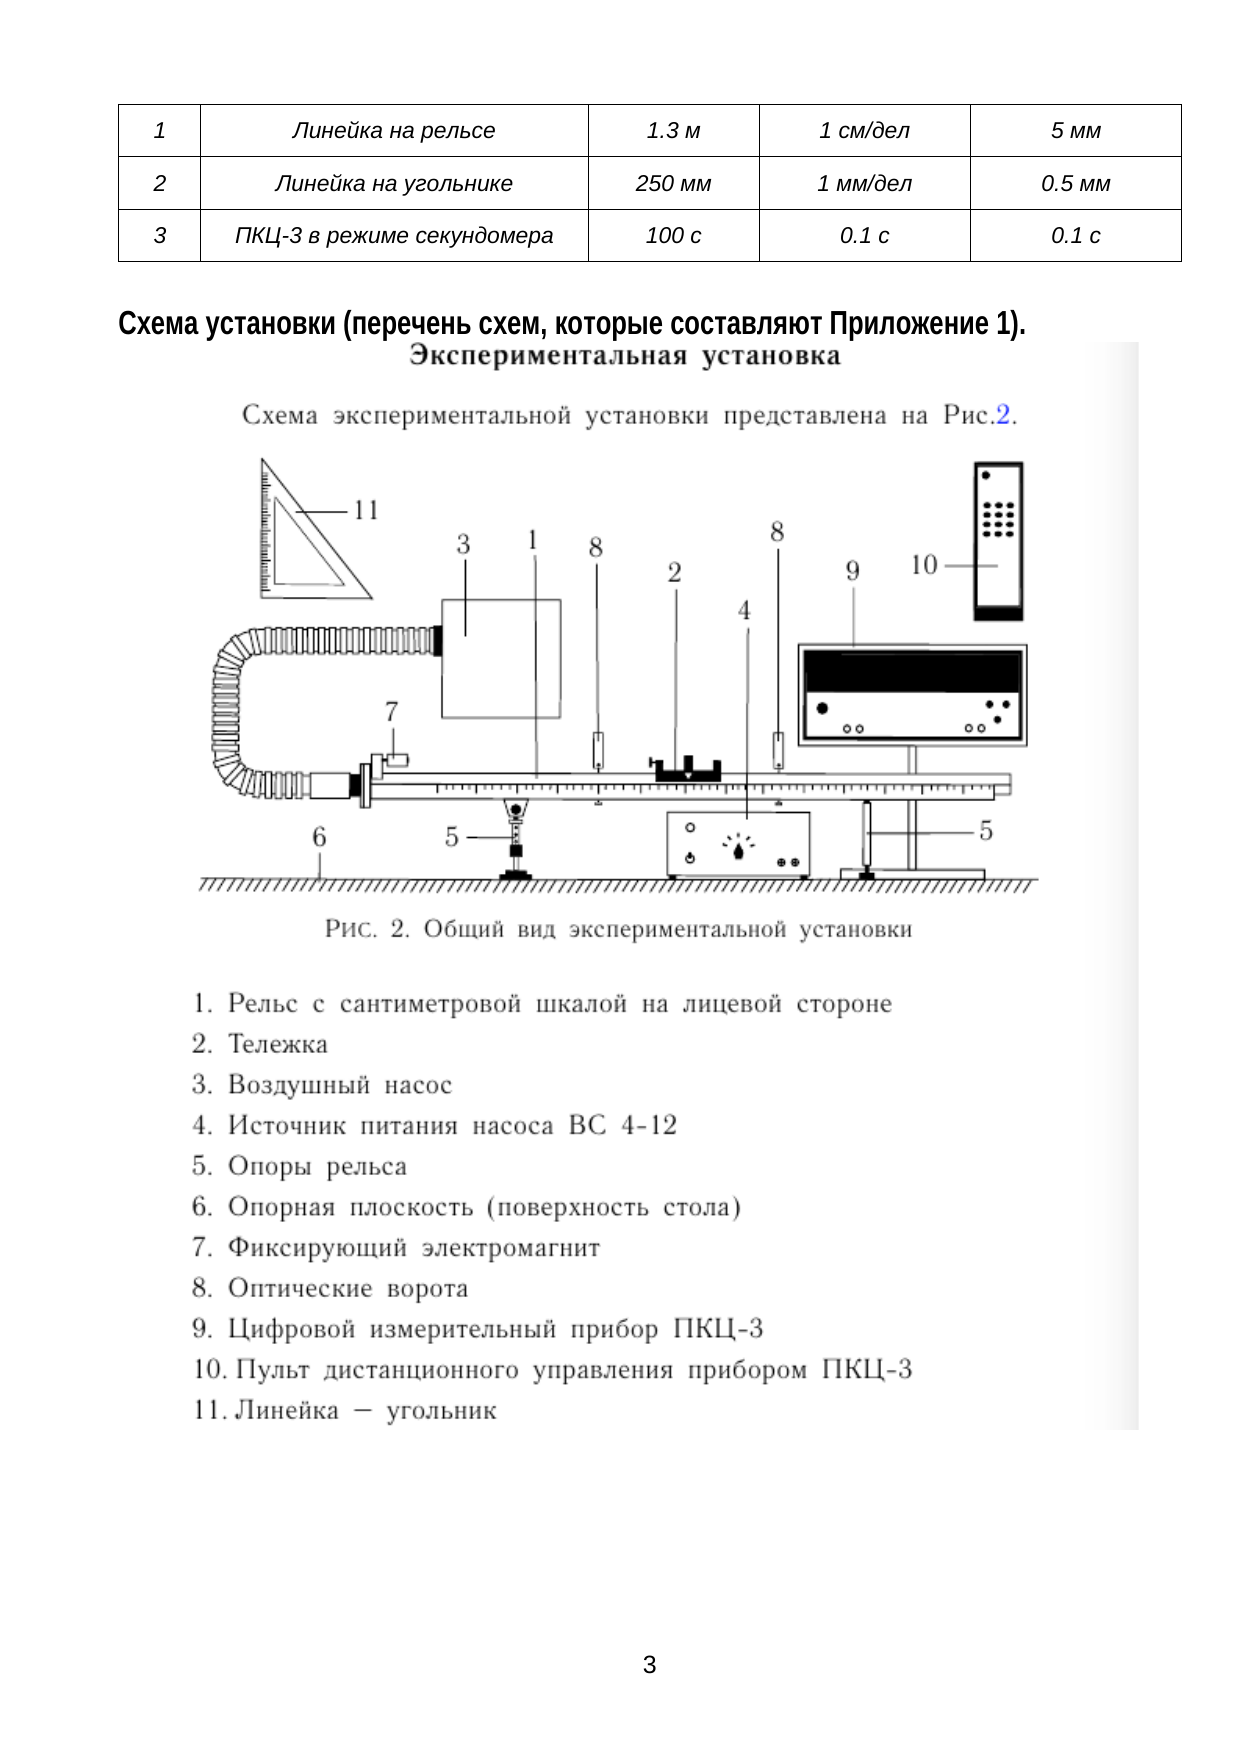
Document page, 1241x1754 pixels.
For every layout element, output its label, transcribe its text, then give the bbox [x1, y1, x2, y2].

table_cell 0.1 с [971, 210, 1181, 261]
table_cell 250 мм [589, 157, 759, 208]
table_cell Линейка на рельсе [201, 105, 588, 156]
table_cell 100 с [589, 210, 759, 261]
table_cell 1 мм/дел [760, 157, 970, 208]
table_cell 0.1 с [760, 210, 970, 261]
table_cell 1 см/дел [760, 105, 970, 156]
subtitle Схема установки (перечень схем, которые составляют Приложение 1). [118, 303, 1240, 342]
picture [160, 342, 1139, 1430]
table_cell 3 [119, 210, 200, 261]
table_cell 1 [119, 105, 200, 156]
table_cell 1.3 м [589, 105, 759, 156]
table_cell 2 [119, 157, 200, 208]
table_cell 0.5 мм [971, 157, 1181, 208]
table_cell ПКЦ-3 в режиме секундомера [201, 210, 588, 261]
table_cell Линейка на угольнике [201, 157, 588, 208]
table_cell 5 мм [971, 105, 1181, 156]
